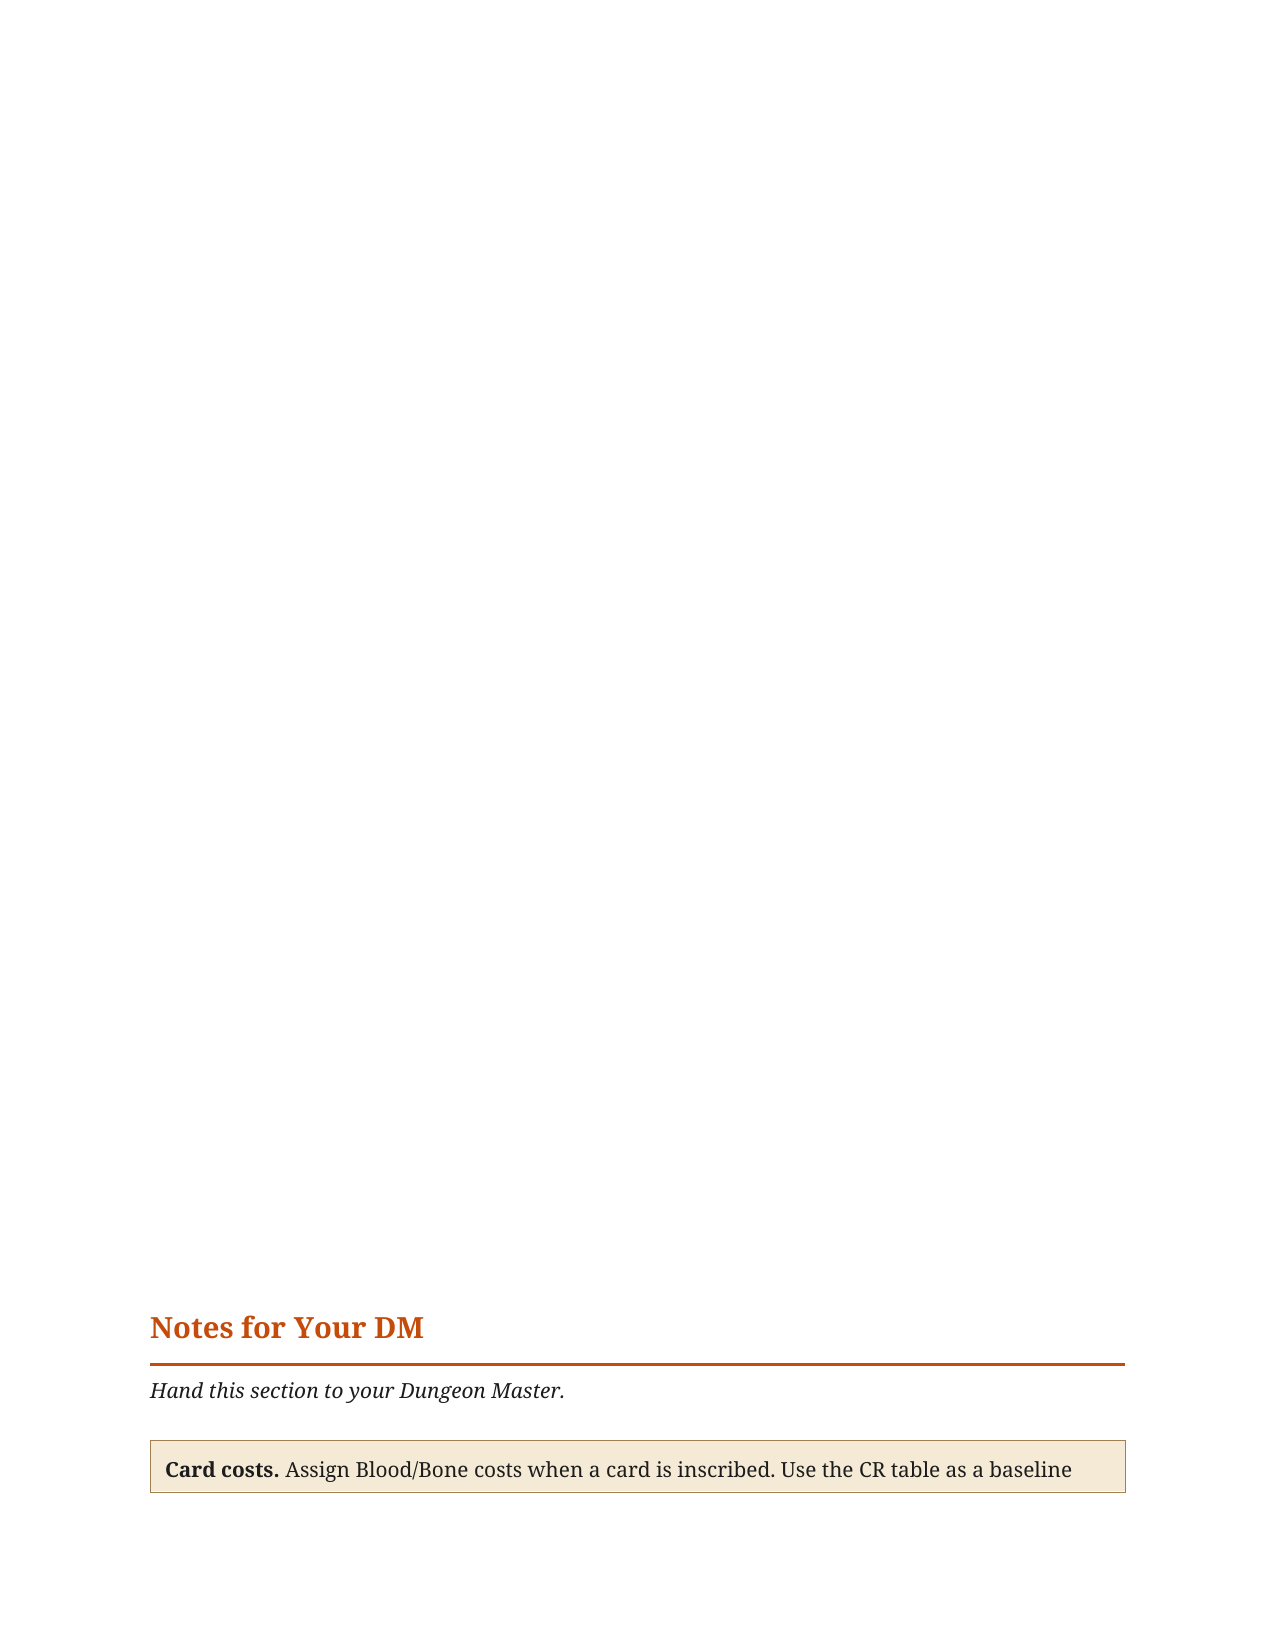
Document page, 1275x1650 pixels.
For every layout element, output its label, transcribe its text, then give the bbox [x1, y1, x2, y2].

text Notes for Your DM [150, 1307, 1125, 1363]
text Hand this section to your Dungeon Master. [150, 1376, 1125, 1405]
table_header Card costs. Assign Blood/Bone costs when a card is inscribed. Use the CR table as a baseline [151, 1441, 1125, 1491]
